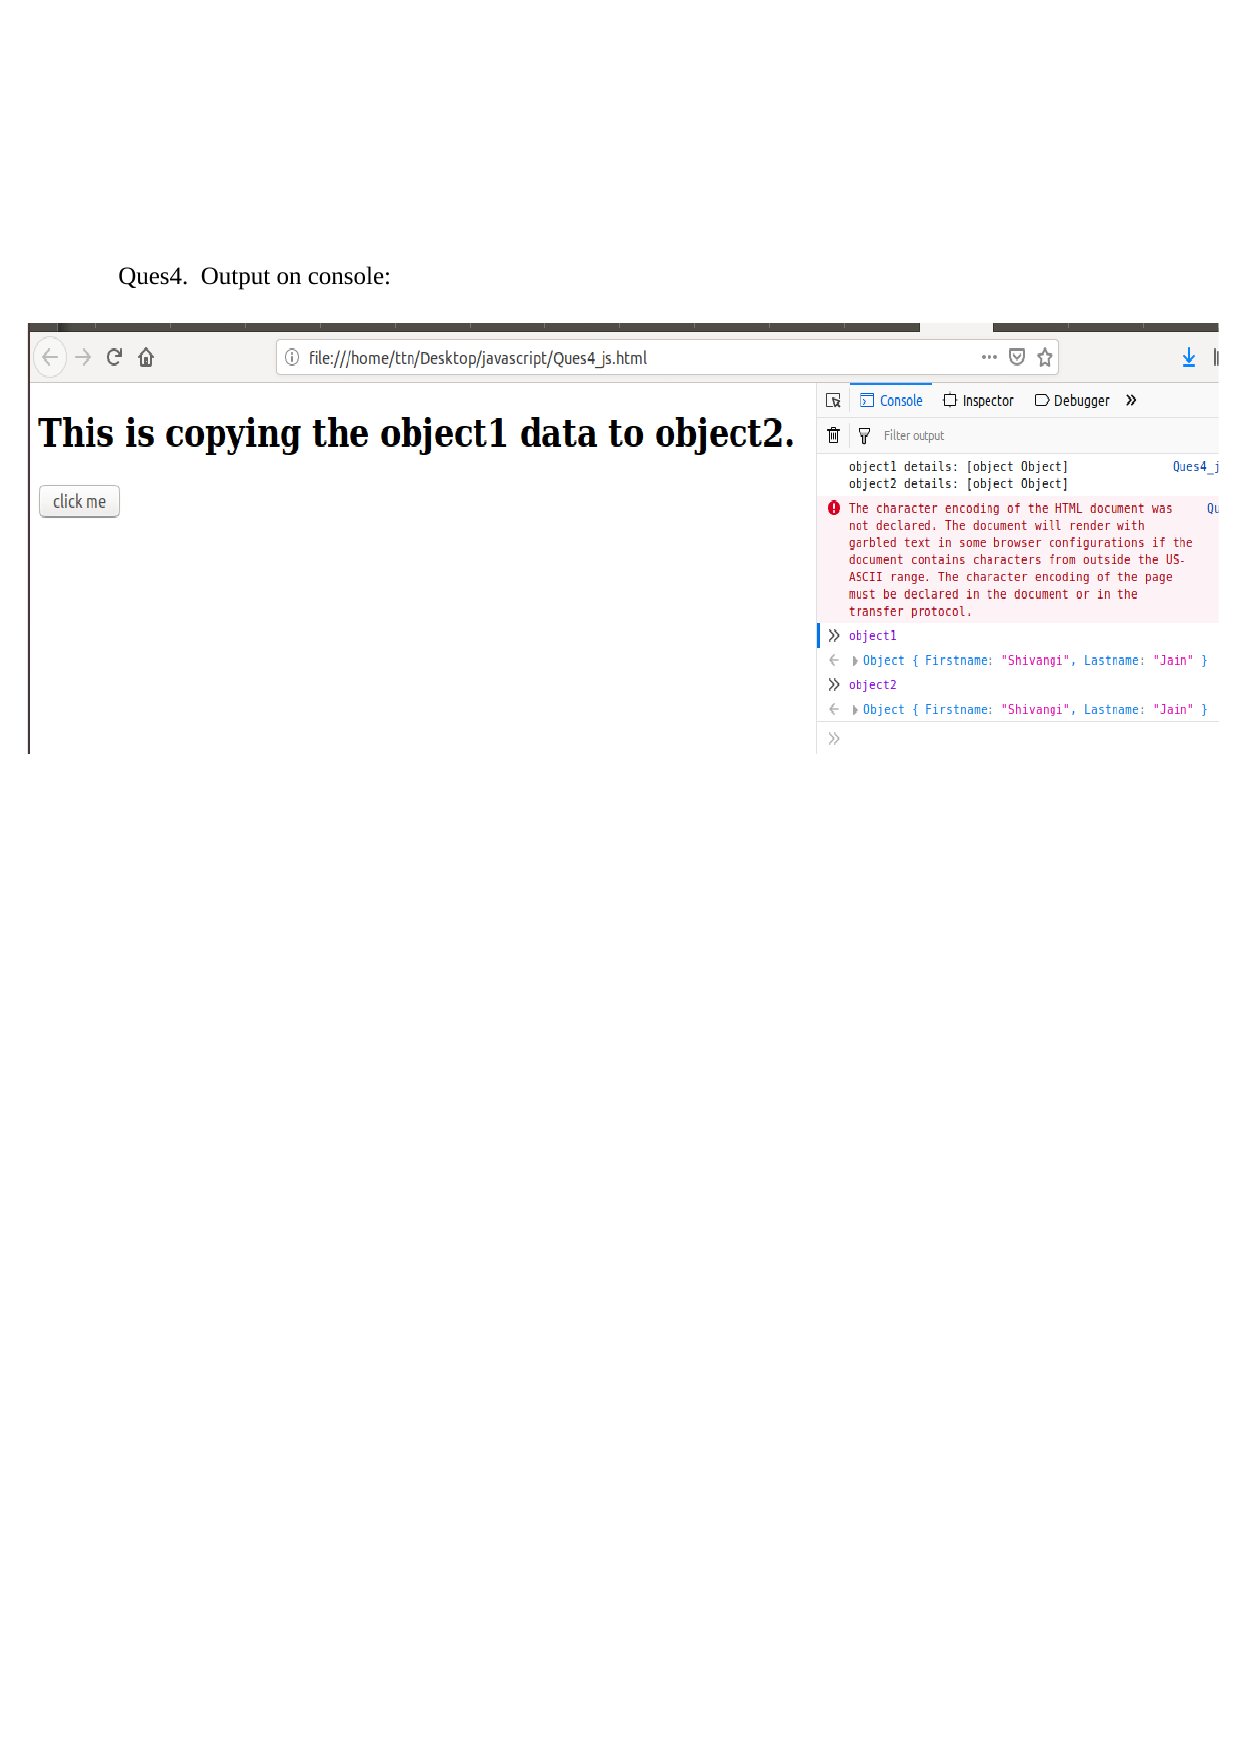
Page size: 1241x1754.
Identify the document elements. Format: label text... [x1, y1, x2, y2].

picture [27, 323, 1219, 754]
text Ques4. Output on console: [118, 261, 1122, 290]
